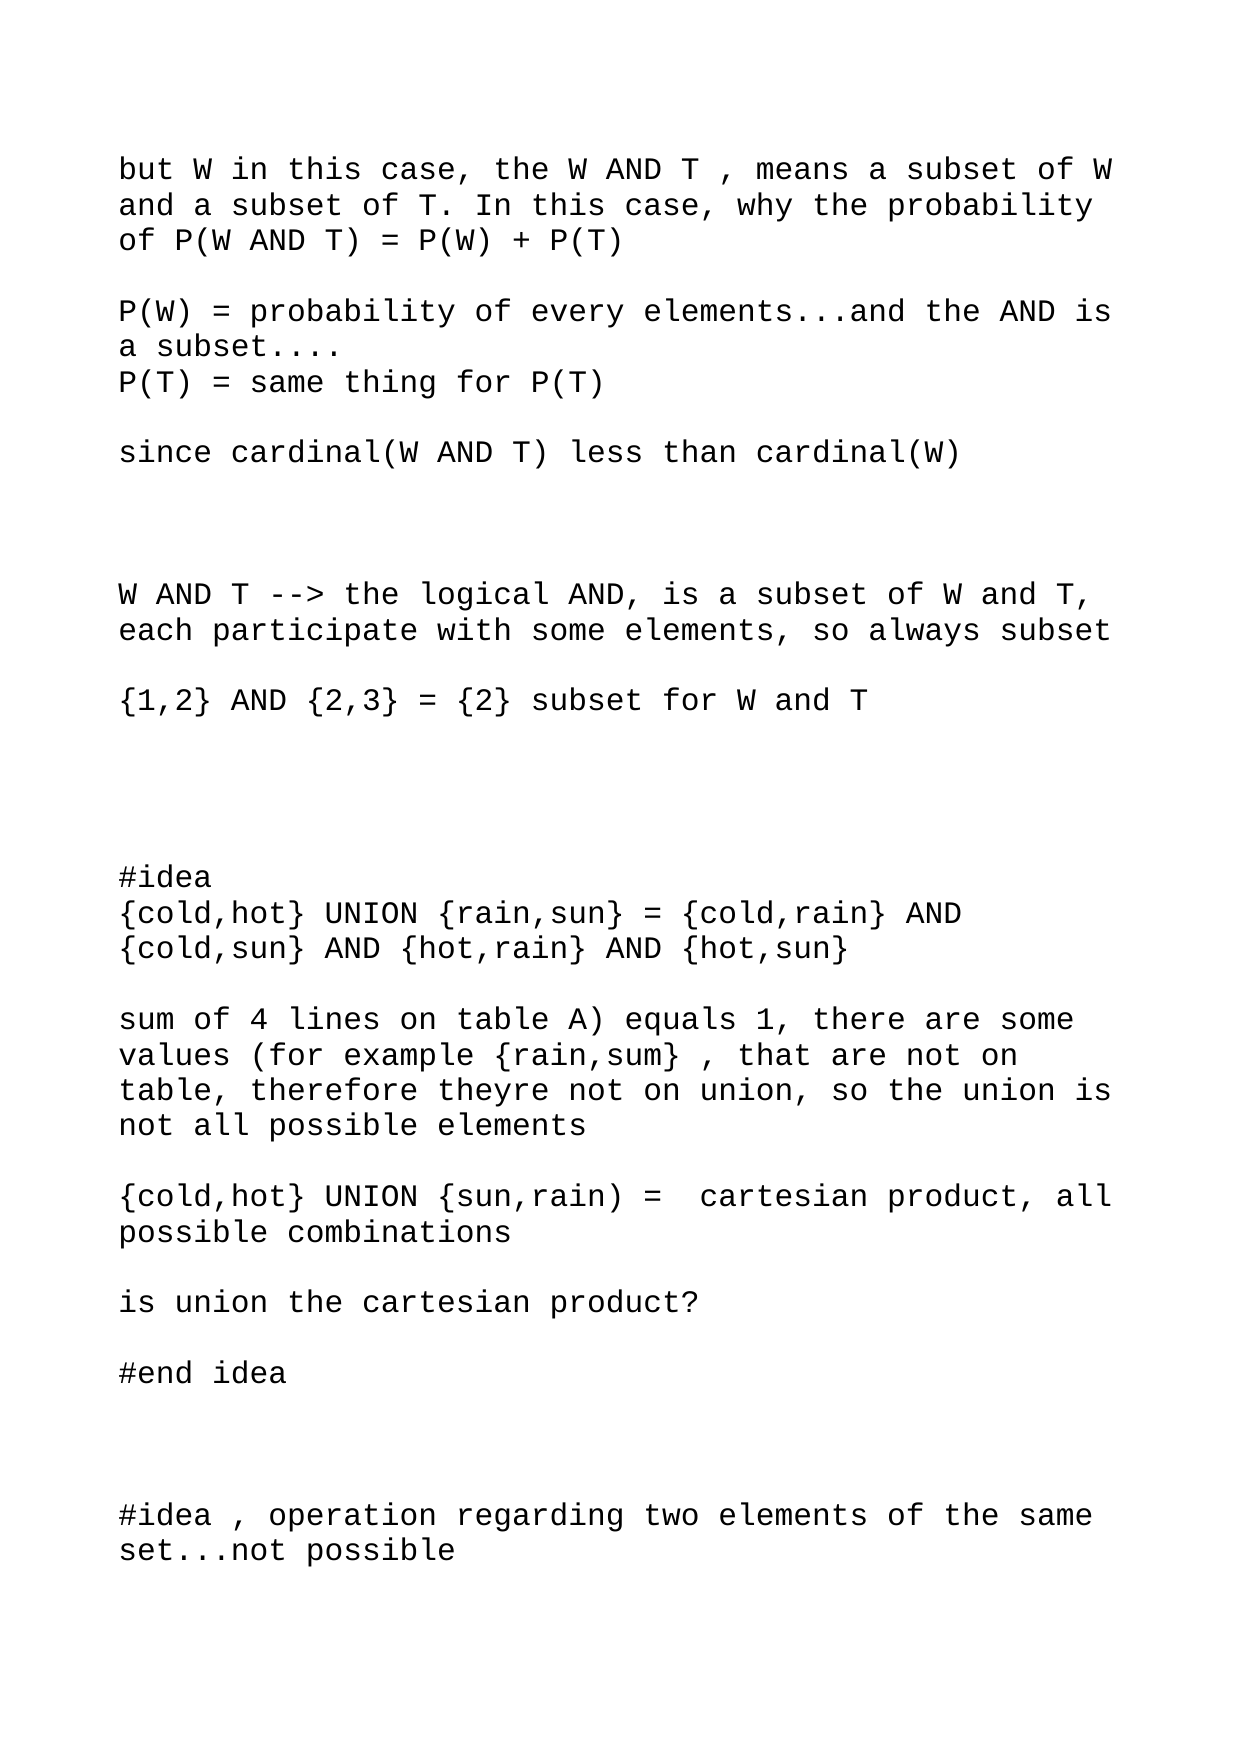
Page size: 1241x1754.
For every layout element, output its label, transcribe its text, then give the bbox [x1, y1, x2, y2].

text P(W) = probability of every elements...and the AND is a subset.... [118, 295, 1122, 366]
text sum of 4 lines on table A) equals 1, there are some values (for example {rain,sum} , that are not on table, therefore theyre not on union, so the union is not all possible elements [118, 1003, 1122, 1145]
text {cold,hot} UNION {sun,rain) = cartesian product, all possible combinations [118, 1181, 1122, 1251]
text #idea [118, 862, 1122, 897]
text P(T) = same thing for P(T) [118, 366, 1122, 401]
text #idea , operation regarding two elements of the same set...not possible [118, 1499, 1122, 1570]
text but W in this case, the W AND T , means a subset of W and a subset of T. In this case, why the probability of P(W AND T) = P(W) + P(T) [118, 153, 1122, 260]
text {1,2} AND {2,3} = {2} subset for W and T [118, 685, 1122, 720]
text is union the cartesian product? [118, 1287, 1122, 1322]
text since cardinal(W AND T) less than cardinal(W) [118, 437, 1122, 472]
text W AND T --> the logical AND, is a subset of W and T, each participate with some elements, so always subset [118, 578, 1122, 649]
text {cold,hot} UNION {rain,sun} = {cold,rain} AND {cold,sun} AND {hot,rain} AND {hot,sun} [118, 897, 1122, 968]
text #end idea [118, 1358, 1122, 1393]
